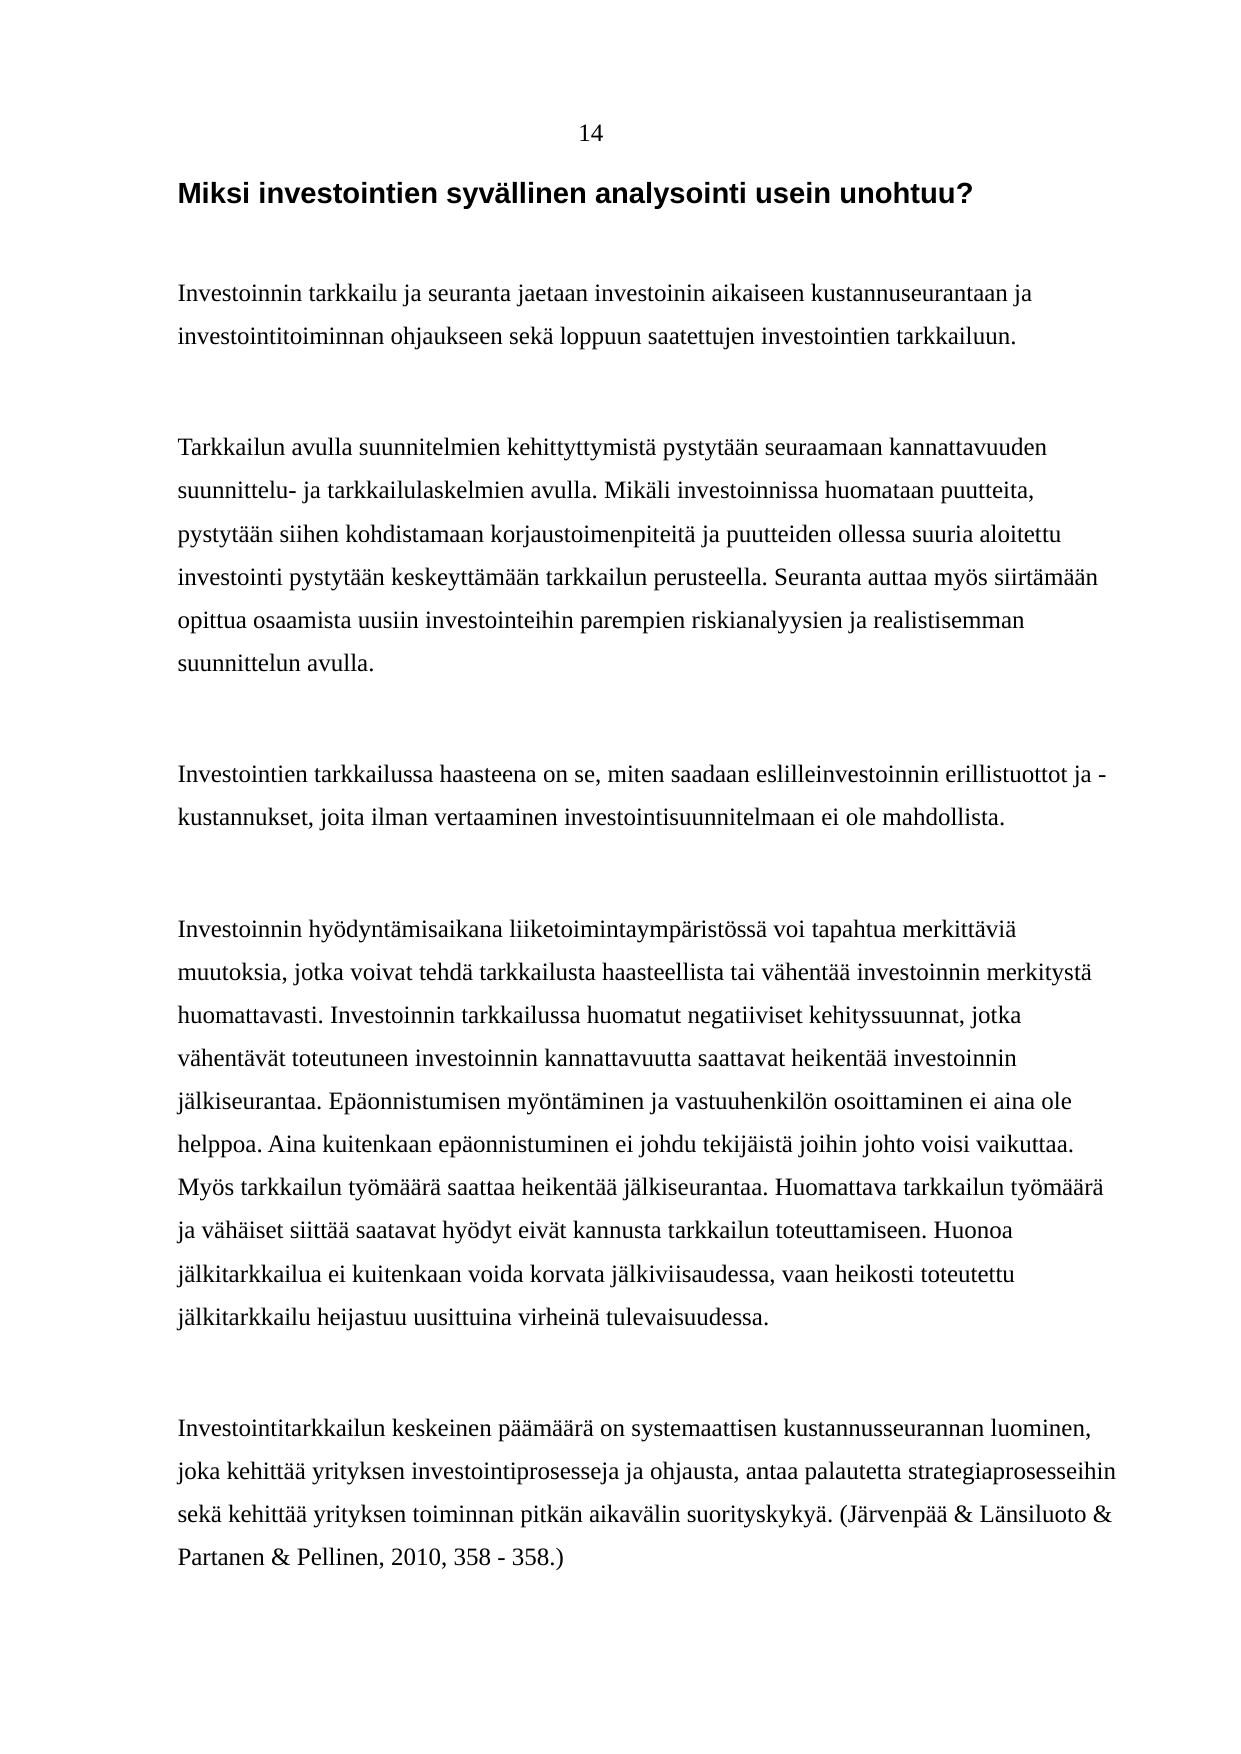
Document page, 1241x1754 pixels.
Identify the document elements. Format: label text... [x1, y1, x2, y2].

text Investointien tarkkailussa haasteena on se, miten saadaan eslilleinvestoinnin erillistuottot ja -kustannukset, joita ilman vertaaminen investointisuunnitelmaan ei ole mahdollista. [177, 759, 1122, 831]
text Investointitarkkailun keskeinen päämäärä on systemaattisen kustannusseurannan luominen, joka kehittää yrityksen investointiprosesseja ja ohjausta, antaa palautetta strategiaprosesseihin sekä kehittää yrityksen toiminnan pitkän aikavälin suorityskykyä. (Järvenpää & Länsiluoto & Partanen & Pellinen, 2010, 358 - 358.) [177, 1413, 1122, 1571]
text Tarkkailun avulla suunnitelmien kehittyttymistä pystytään seuraamaan kannattavuuden suunnittelu- ja tarkkailulaskelmien avulla. Mikäli investoinnissa huomataan puutteita, pystytään siihen kohdistamaan korjaustoimenpiteitä ja puutteiden ollessa suuria aloitettu investointi pystytään keskeyttämään tarkkailun perusteella. Seuranta auttaa myös siirtämään opittua osaamista uusiin investointeihin parempien riskianalyysien ja realistisemman suunnittelun avulla. [177, 432, 1122, 677]
text Investoinnin hyödyntämisaikana liiketoimintaympäristössä voi tapahtua merkittäviä muutoksia, jotka voivat tehdä tarkkailusta haasteellista tai vähentää investoinnin merkitystä huomattavasti. Investoinnin tarkkailussa huomatut negatiiviset kehityssuunnat, jotka vähentävät toteutuneen investoinnin kannattavuutta saattavat heikentää investoinnin jälkiseurantaa. Epäonnistumisen myöntäminen ja vastuuhenkilön osoittaminen ei aina ole helppoa. Aina kuitenkaan epäonnistuminen ei johdu tekijäistä joihin johto voisi vaikuttaa. Myös tarkkailun työmäärä saattaa heikentää jälkiseurantaa. Huomattava tarkkailun työmäärä ja vähäiset siittää saatavat hyödyt eivät kannusta tarkkailun toteuttamiseen. Huonoa jälkitarkkailua ei kuitenkaan voida korvata jälkiviisaudessa, vaan heikosti toteutettu jälkitarkkailu heijastuu uusittuina virheinä tulevaisuudessa. [177, 914, 1122, 1331]
subtitle Miksi investointien syvällinen analysointi usein unohtuu? [177, 176, 1122, 210]
text Investoinnin tarkkailu ja seuranta jaetaan investoinin aikaiseen kustannuseurantaan ja investointitoiminnan ohjaukseen sekä loppuun saatettujen investointien tarkkailuun. [177, 278, 1122, 350]
